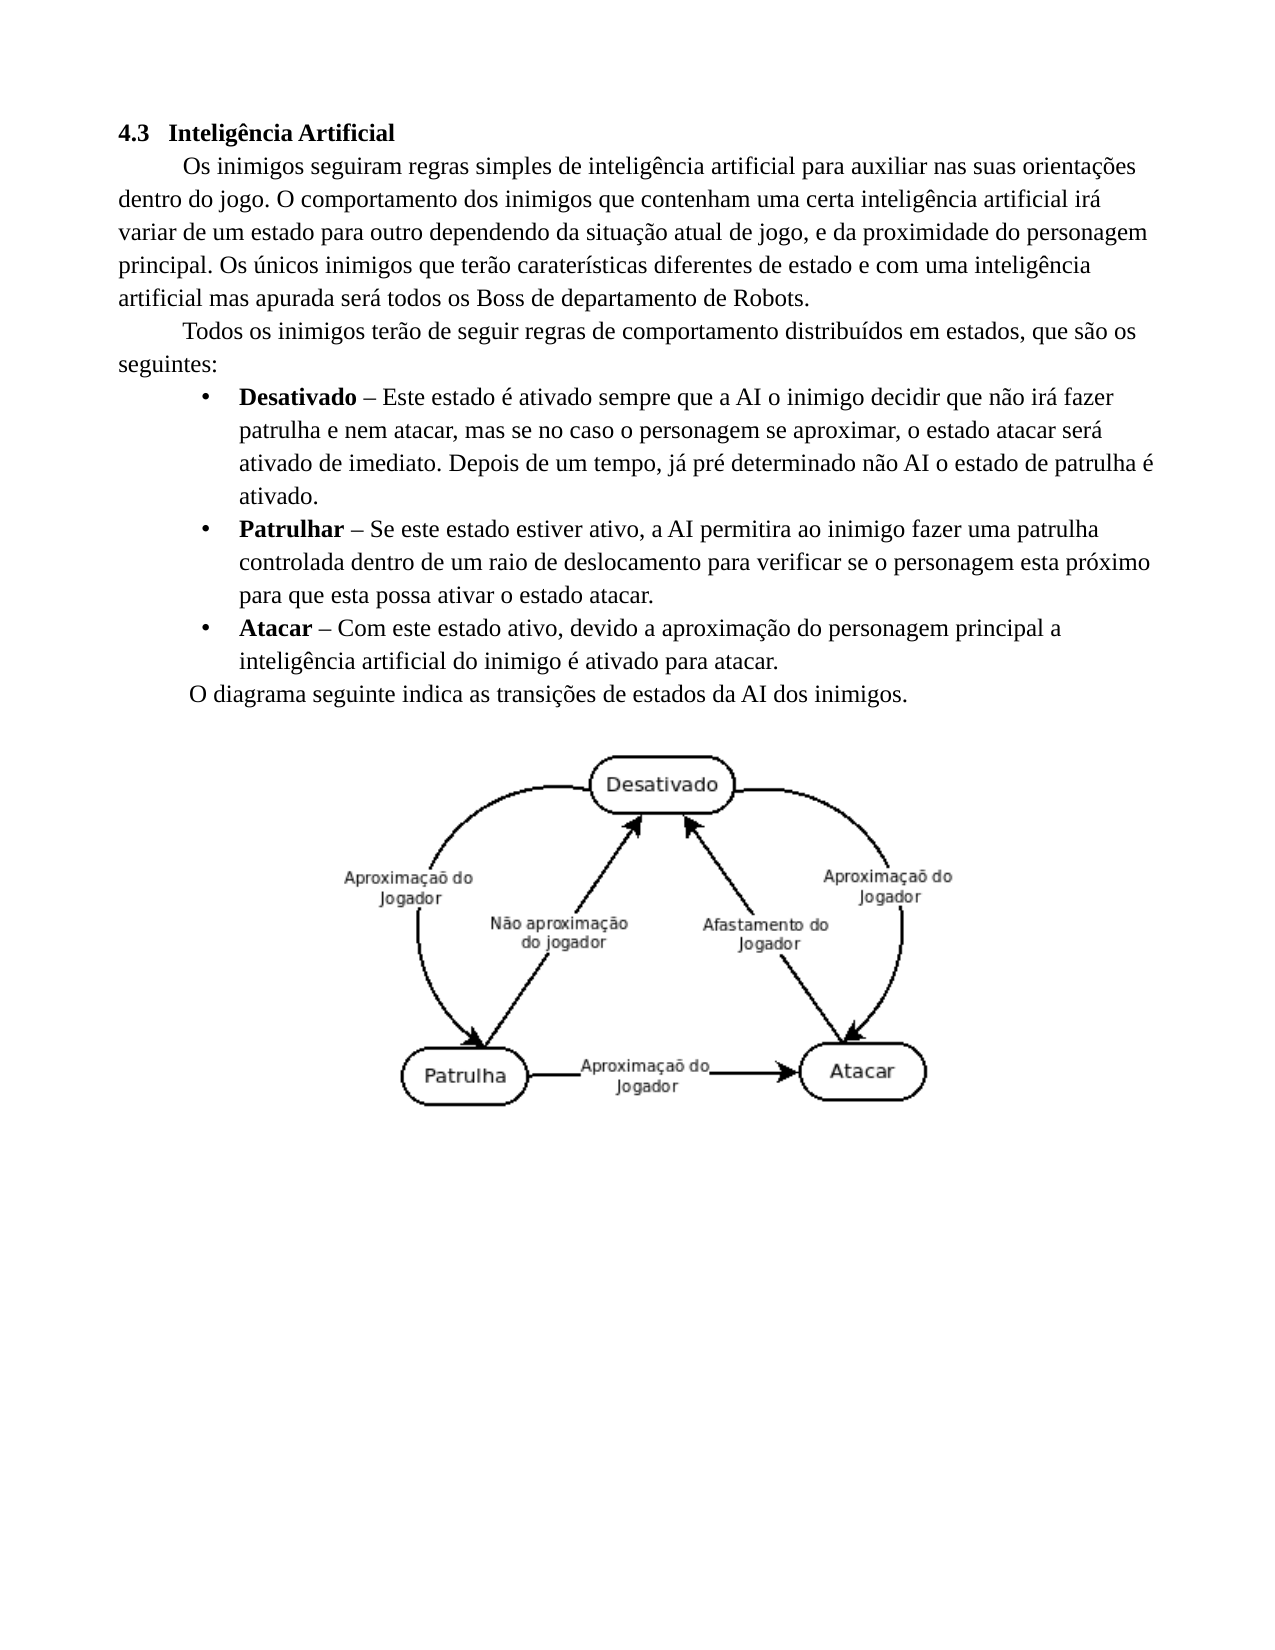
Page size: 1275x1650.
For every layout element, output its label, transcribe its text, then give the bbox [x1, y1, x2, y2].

list Atacar – Com este estado ativo, devido a aproximação do personagem principal a inteligência artificial do inimigo é ativado para atacar. [201, 613, 1157, 675]
list Desativado – Este estado é ativado sempre que a AI o inimigo decidir que não irá fazer patrulha e nem atacar, mas se no caso o personagem se aproximar, o estado atacar será ativado de imediato. Depois de um tempo, já pré determinado não AI o estado de patrulha é ativado. [201, 382, 1157, 510]
text Os inimigos seguiram regras simples de inteligência artificial para auxiliar nas suas orientações dentro do jogo. O comportamento dos inimigos que contenham uma certa inteligência artificial irá variar de um estado para outro dependendo da situação atual de jogo, e da proximidade do personagem principal. Os únicos inimigos que terão caraterísticas diferentes de estado e com uma inteligência artificial mas apurada será todos os Boss de departamento de Robots. [118, 151, 1157, 312]
text Todos os inimigos terão de seguir regras de comportamento distribuídos em estados, que são os seguintes: [118, 316, 1157, 378]
list Patrulhar – Se este estado estiver ativo, a AI permitira ao inimigo fazer uma patrulha controlada dentro de um raio de deslocamento para verificar se o personagem esta próximo para que esta possa ativar o estado atacar. [201, 514, 1157, 609]
text 4.3 Inteligência Artificial [118, 118, 1157, 147]
picture [343, 755, 954, 1108]
text O diagrama seguinte indica as transições de estados da AI dos inimigos. [118, 679, 1157, 708]
